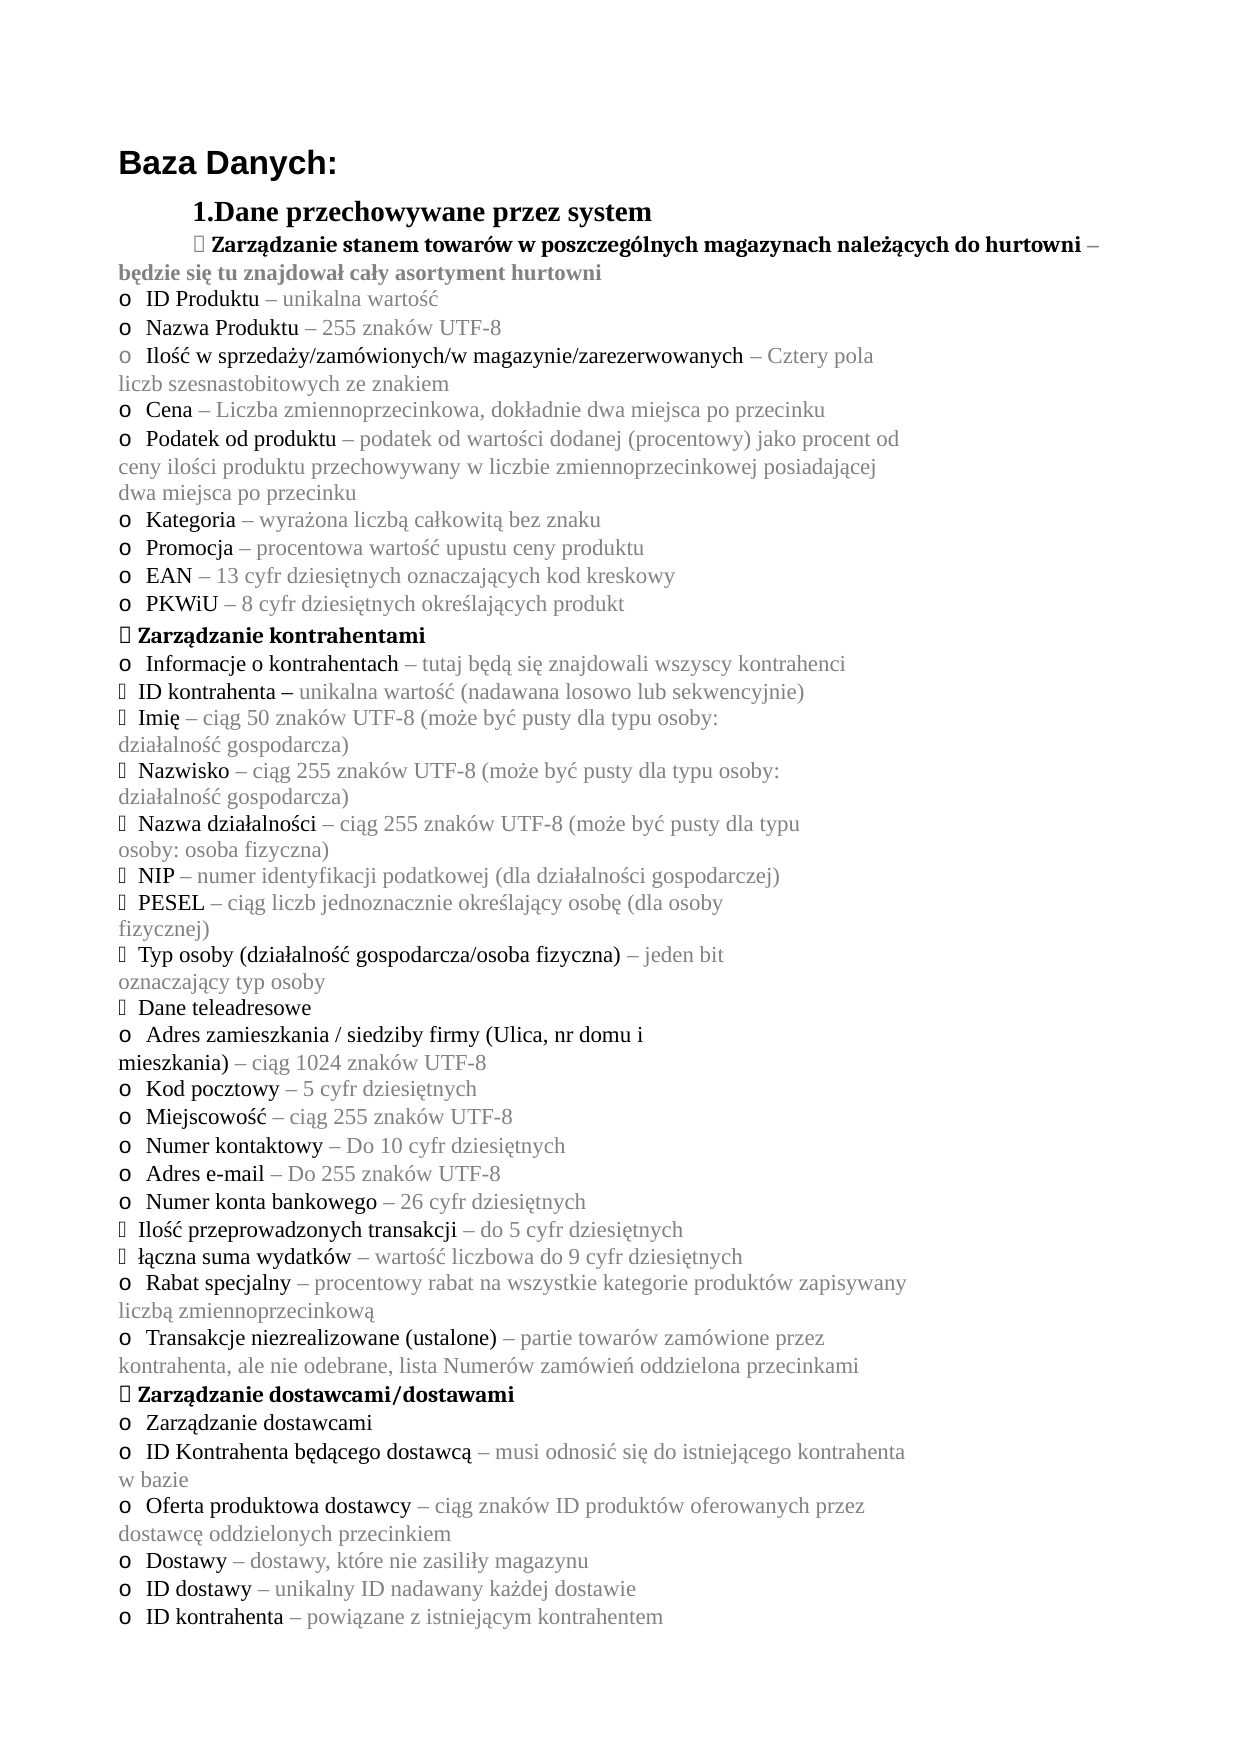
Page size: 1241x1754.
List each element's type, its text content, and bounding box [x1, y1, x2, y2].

text  PESEL – ciąg liczb jednoznacznie określający osobę (dla osoby [118, 889, 1122, 915]
text  NIP – numer identyfikacji podatkowej (dla działalności gospodarczej) [118, 862, 1122, 889]
text  Nazwa działalności – ciąg 255 znaków UTF-8 (może być pusty dla typu [118, 810, 1122, 836]
text o Miejscowość – ciąg 255 znaków UTF-8 [118, 1103, 1122, 1132]
text o Nazwa Produktu – 255 znaków UTF-8 [118, 314, 1122, 342]
text o Promocja – procentowa wartość upustu ceny produktu [118, 534, 1122, 562]
text  łączna suma wydatków – wartość liczbowa do 9 cyfr dziesiętnych [118, 1243, 1122, 1269]
text o ID kontrahenta – powiązane z istniejącym kontrahentem [118, 1603, 1122, 1632]
text fizycznej) [118, 915, 1122, 942]
text o Kategoria – wyrażona liczbą całkowitą bez znaku [118, 506, 1122, 534]
text o Numer kontaktowy – Do 10 cyfr dziesiętnych [118, 1132, 1122, 1160]
text o ID dostawy – unikalny ID nadawany każdej dostawie [118, 1575, 1122, 1603]
text działalność gospodarcza) [118, 783, 1122, 810]
text o Ilość w sprzedaży/zamówionych/w magazynie/zarezerwowanych – Cztery pola [118, 342, 1122, 370]
text  Imię – ciąg 50 znaków UTF-8 (może być pusty dla typu osoby: [118, 704, 1122, 731]
text w bazie [118, 1466, 1122, 1492]
text ceny ilości produktu przechowywany w liczbie zmiennoprzecinkowej posiadającej [118, 453, 1122, 479]
text 1.Dane przechowywane przez system [118, 194, 1122, 228]
text  ID kontrahenta – unikalna wartość (nadawana losowo lub sekwencyjnie) [118, 678, 1122, 704]
text liczb szesnastobitowych ze znakiem [118, 370, 1122, 396]
text dostawcę oddzielonych przecinkiem [118, 1521, 1122, 1547]
text dwa miejsca po przecinku [118, 479, 1122, 506]
text  Ilość przeprowadzonych transakcji – do 5 cyfr dziesiętnych [118, 1216, 1122, 1243]
text  Zarządzanie stanem towarów w poszczególnych magazynach należących do hurtowni – będzie się tu znajdował cały asortyment hurtowni [118, 228, 1122, 285]
text o Podatek od produktu – podatek od wartości dodanej (procentowy) jako procent od [118, 425, 1122, 453]
text o Adres e-mail – Do 255 znaków UTF-8 [118, 1160, 1122, 1188]
text o Informacje o kontrahentach – tutaj będą się znajdowali wszyscy kontrahenci [118, 650, 1122, 678]
text o Transakcje niezrealizowane (ustalone) – partie towarów zamówione przez [118, 1324, 1122, 1352]
text  Nazwisko – ciąg 255 znaków UTF-8 (może być pusty dla typu osoby: [118, 757, 1122, 783]
text o Rabat specjalny – procentowy rabat na wszystkie kategorie produktów zapisywany [118, 1269, 1122, 1297]
text oznaczający typ osoby [118, 968, 1122, 994]
text o Adres zamieszkania / siedziby firmy (Ulica, nr domu i [118, 1021, 1122, 1049]
text  Zarządzanie dostawcami/dostawami [118, 1378, 1122, 1409]
text o Zarządzanie dostawcami [118, 1409, 1122, 1438]
text o PKWiU – 8 cyfr dziesiętnych określających produkt [118, 590, 1122, 618]
text kontrahenta, ale nie odebrane, lista Numerów zamówień oddzielona przecinkami [118, 1352, 1122, 1378]
text liczbą zmiennoprzecinkową [118, 1297, 1122, 1324]
text działalność gospodarcza) [118, 731, 1122, 757]
text o ID Kontrahenta będącego dostawcą – musi odnosić się do istniejącego kontrahenta [118, 1438, 1122, 1466]
text  Dane teleadresowe [118, 994, 1122, 1021]
text o EAN – 13 cyfr dziesiętnych oznaczających kod kreskowy [118, 562, 1122, 590]
text osoby: osoba fizyczna) [118, 836, 1122, 862]
text o Cena – Liczba zmiennoprzecinkowa, dokładnie dwa miejsca po przecinku [118, 396, 1122, 425]
text o Dostawy – dostawy, które nie zasiliły magazynu [118, 1547, 1122, 1575]
text o ID Produktu – unikalna wartość [118, 285, 1122, 314]
text o Kod pocztowy – 5 cyfr dziesiętnych [118, 1075, 1122, 1103]
subtitle Baza Danych: [118, 143, 1122, 182]
text o Numer konta bankowego – 26 cyfr dziesiętnych [118, 1188, 1122, 1216]
text o Oferta produktowa dostawcy – ciąg znaków ID produktów oferowanych przez [118, 1492, 1122, 1521]
text mieszkania) – ciąg 1024 znaków UTF-8 [118, 1049, 1122, 1075]
text  Zarządzanie kontrahentami [118, 618, 1122, 650]
text  Typ osoby (działalność gospodarcza/osoba fizyczna) – jeden bit [118, 942, 1122, 968]
